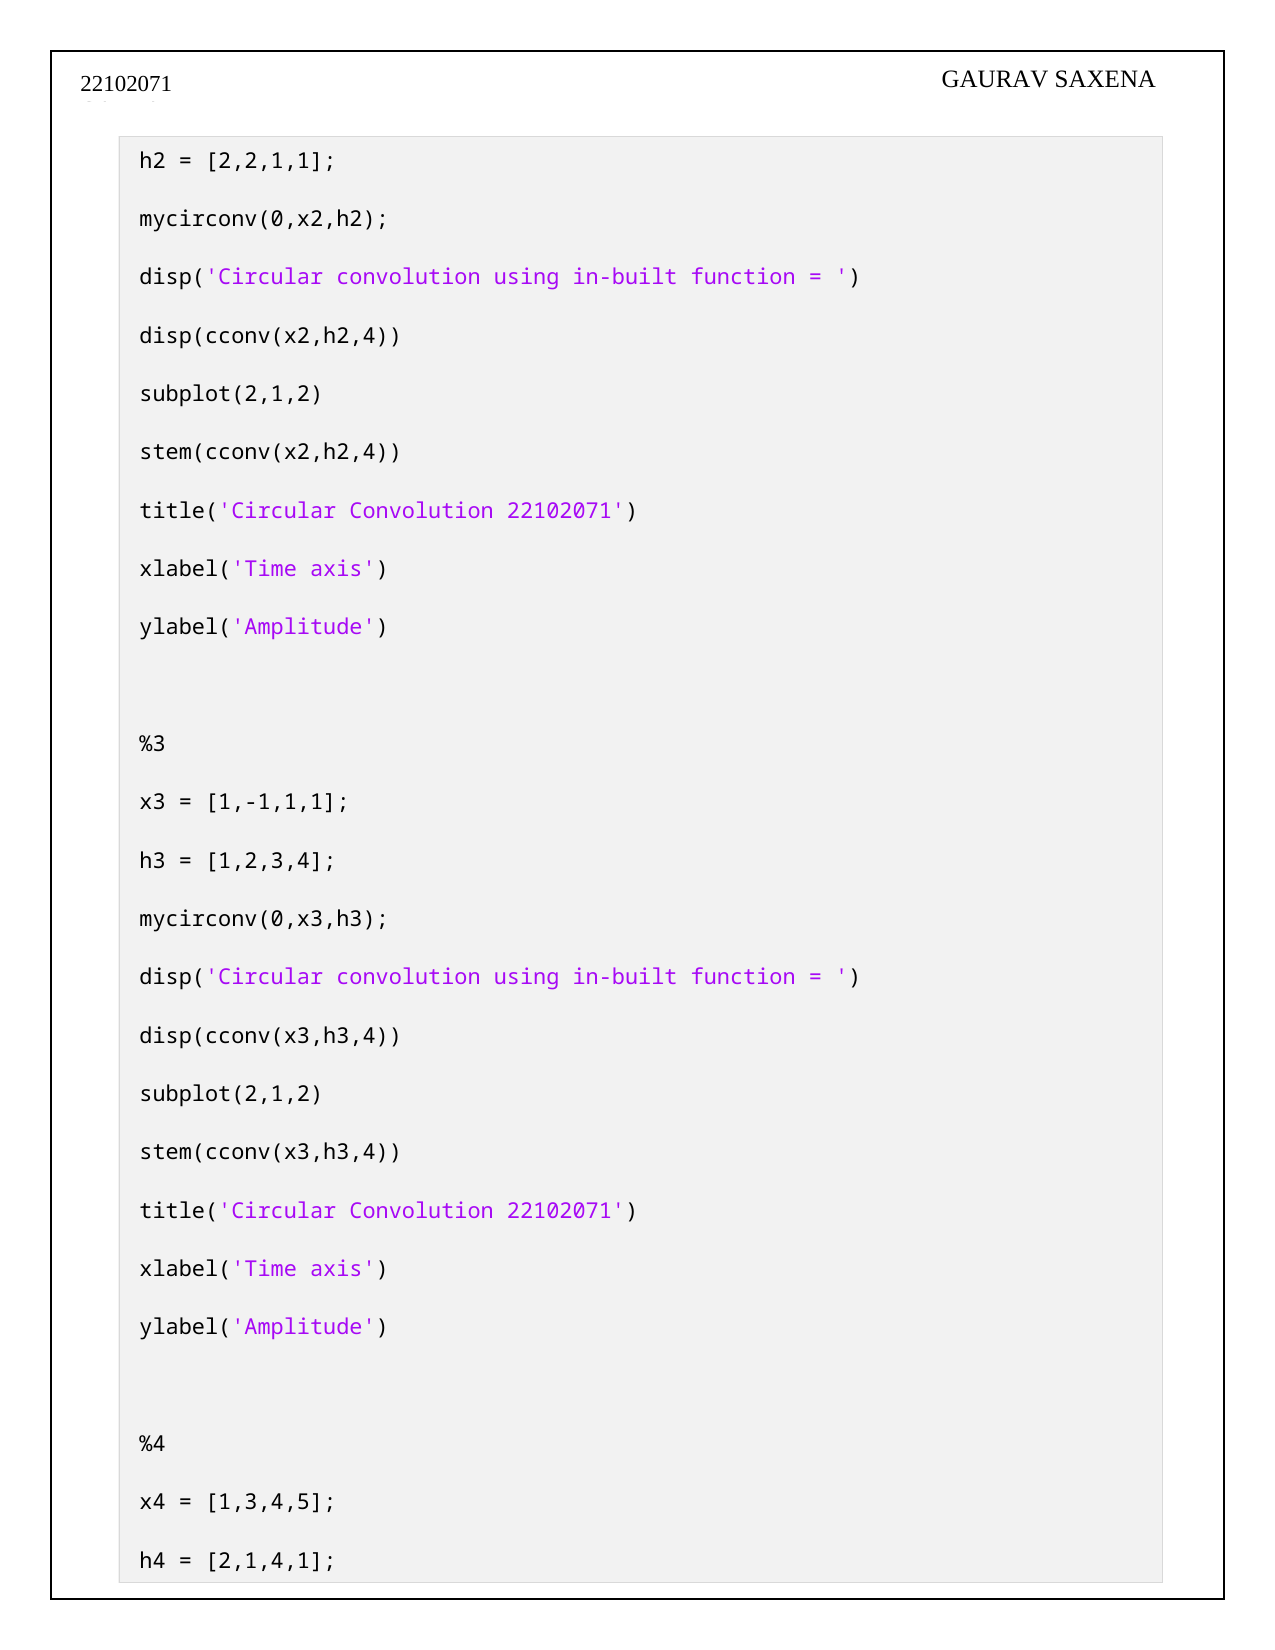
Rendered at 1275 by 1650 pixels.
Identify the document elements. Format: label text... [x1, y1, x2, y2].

text h2 = [2,2,1,1]; [120, 137, 1162, 174]
text subplot(2,1,2) [120, 369, 1162, 407]
text title('Circular Convolution 22102071') [120, 486, 1162, 524]
text stem(cconv(x3,h3,4)) [120, 1128, 1162, 1166]
text xlabel('Time axis') [120, 1244, 1162, 1282]
text x4 = [1,3,4,5]; [120, 1478, 1162, 1516]
text disp(cconv(x2,h2,4)) [120, 311, 1162, 349]
text mycirconv(0,x2,h2); [120, 194, 1162, 232]
text h3 = [1,2,3,4]; [120, 836, 1162, 874]
text %3 [120, 719, 1162, 757]
text disp('Circular convolution using in-built function = ') [120, 953, 1162, 991]
text stem(cconv(x2,h2,4)) [120, 428, 1162, 466]
text subplot(2,1,2) [120, 1069, 1162, 1107]
text ylabel('Amplitude') [120, 1303, 1162, 1341]
text xlabel('Time axis') [120, 544, 1162, 582]
text x3 = [1,-1,1,1]; [120, 778, 1162, 816]
text title('Circular Convolution 22102071') [120, 1186, 1162, 1224]
text mycirconv(0,x3,h3); [120, 894, 1162, 932]
text disp(cconv(x3,h3,4)) [120, 1011, 1162, 1049]
text ylabel('Amplitude') [120, 603, 1162, 641]
text %4 [120, 1419, 1162, 1457]
text h4 = [2,1,4,1]; [120, 1536, 1162, 1582]
text disp('Circular convolution using in-built function = ') [120, 253, 1162, 291]
